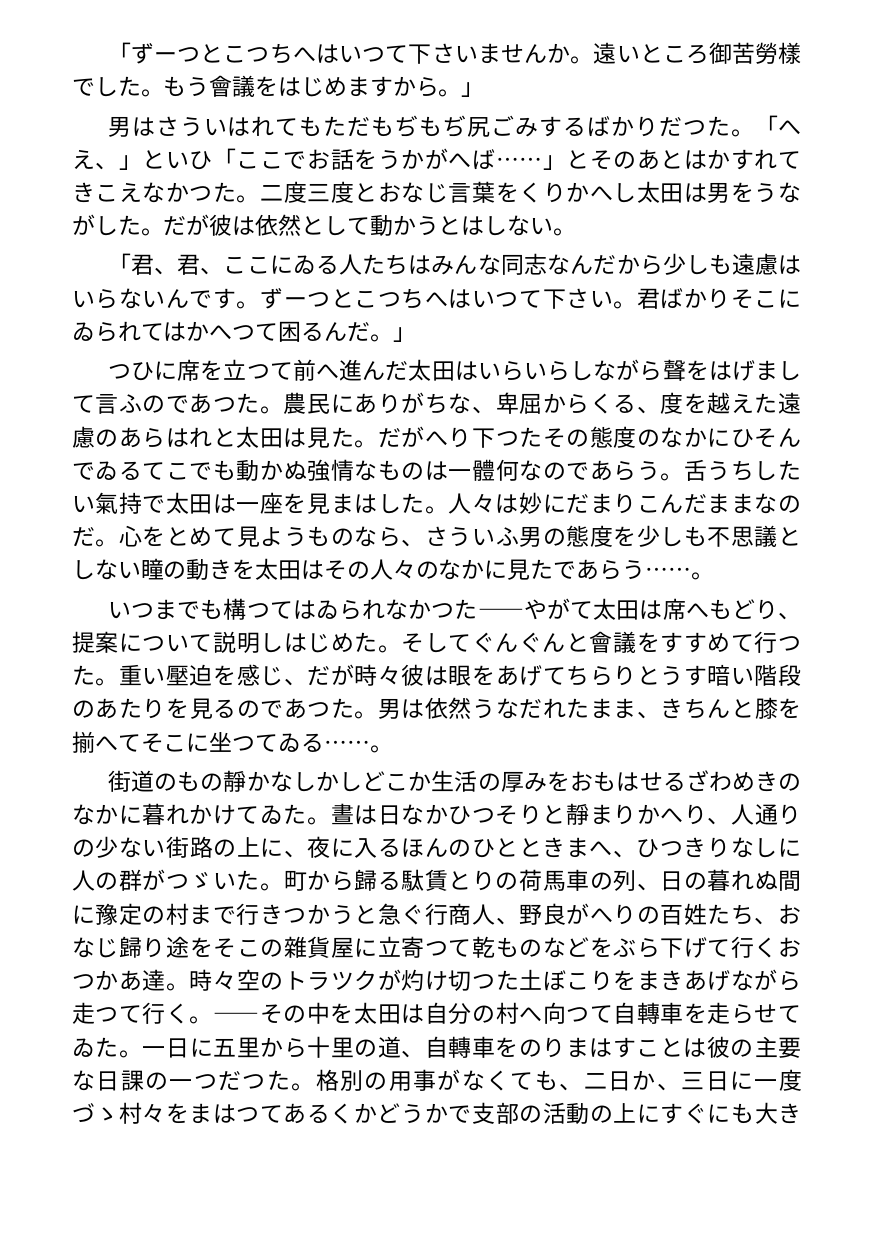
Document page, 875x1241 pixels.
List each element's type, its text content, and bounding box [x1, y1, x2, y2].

text つひに席を立つて前へ進んだ太田はいらいらしながら聲をはげまして言ふのであつた。農民にありがちな、卑屈からくる、度を越えた遠慮のあらはれと太田は見た。だがへり下つたその態度のなかにひそんでゐるてこでも動かぬ強情なものは一體何なのであらう。舌うちしたい氣持で太田は一座を見まはした。人々は妙にだまりこんだままなのだ。心をとめて見ようものなら、さういふ男の態度を少しも不思議としない瞳の動きを太田はその人々のなかに見たであらう……。 [72, 353, 802, 586]
text いつまでも構つてはゐられなかつた――やがて太田は席へもどり、提案について説明しはじめた。そしてぐんぐんと會議をすすめて行つた。重い壓迫を感じ、だが時々彼は眼をあげてちらりとうす暗い階段のあたりを見るのであつた。男は依然うなだれたまま、きちんと膝を揃へてそこに坐つてゐる……。 [72, 591, 802, 758]
text 「君、君、ここにゐる人たちはみんな同志なんだから少しも遠慮はいらないんです。ずーつとこつちへはいつて下さい。君ばかりそこにゐられてはかへつて困るんだ。」 [72, 247, 802, 347]
text 街道のもの靜かなしかしどこか生活の厚みをおもはせるざわめきのなかに暮れかけてゐた。晝は日なかひつそりと靜まりかへり、人通りの少ない街路の上に、夜に入るほんのひとときまへ、ひつきりなしに人の群がつゞいた。町から歸る駄賃とりの荷馬車の列、日の暮れぬ間に豫定の村まで行きつかうと急ぐ行商人、野良がへりの百姓たち、おなじ歸り途をそこの雜貨屋に立寄つて乾ものなどをぶら下げて行くおつかあ達。時々空のトラツクが灼け切つた土ぼこりをまきあげながら走つて行く。――その中を太田は自分の村へ向つて自轉車を走らせてゐた。一日に五里から十里の道、自轉車をのりまはすことは彼の主要な日課の一つだつた。格別の用事がなくても、二日か、三日に一度づゝ村々をまはつてあるくかどうかで支部の活動の上にすぐにも大き [72, 763, 802, 1129]
text 男はさういはれてもただもぢもぢ尻ごみするばかりだつた。「へえ、」といひ「ここでお話をうかがへば……」とそのあとはかすれてきこえなかつた。二度三度とおなじ言葉をくりかへし太田は男をうながした。だが彼は依然として動かうとはしない。 [72, 108, 802, 241]
text 「ずーつとこつちへはいつて下さいませんか。遠いところ御苦勞樣でした。もう會議をはじめますから。」 [72, 36, 802, 102]
